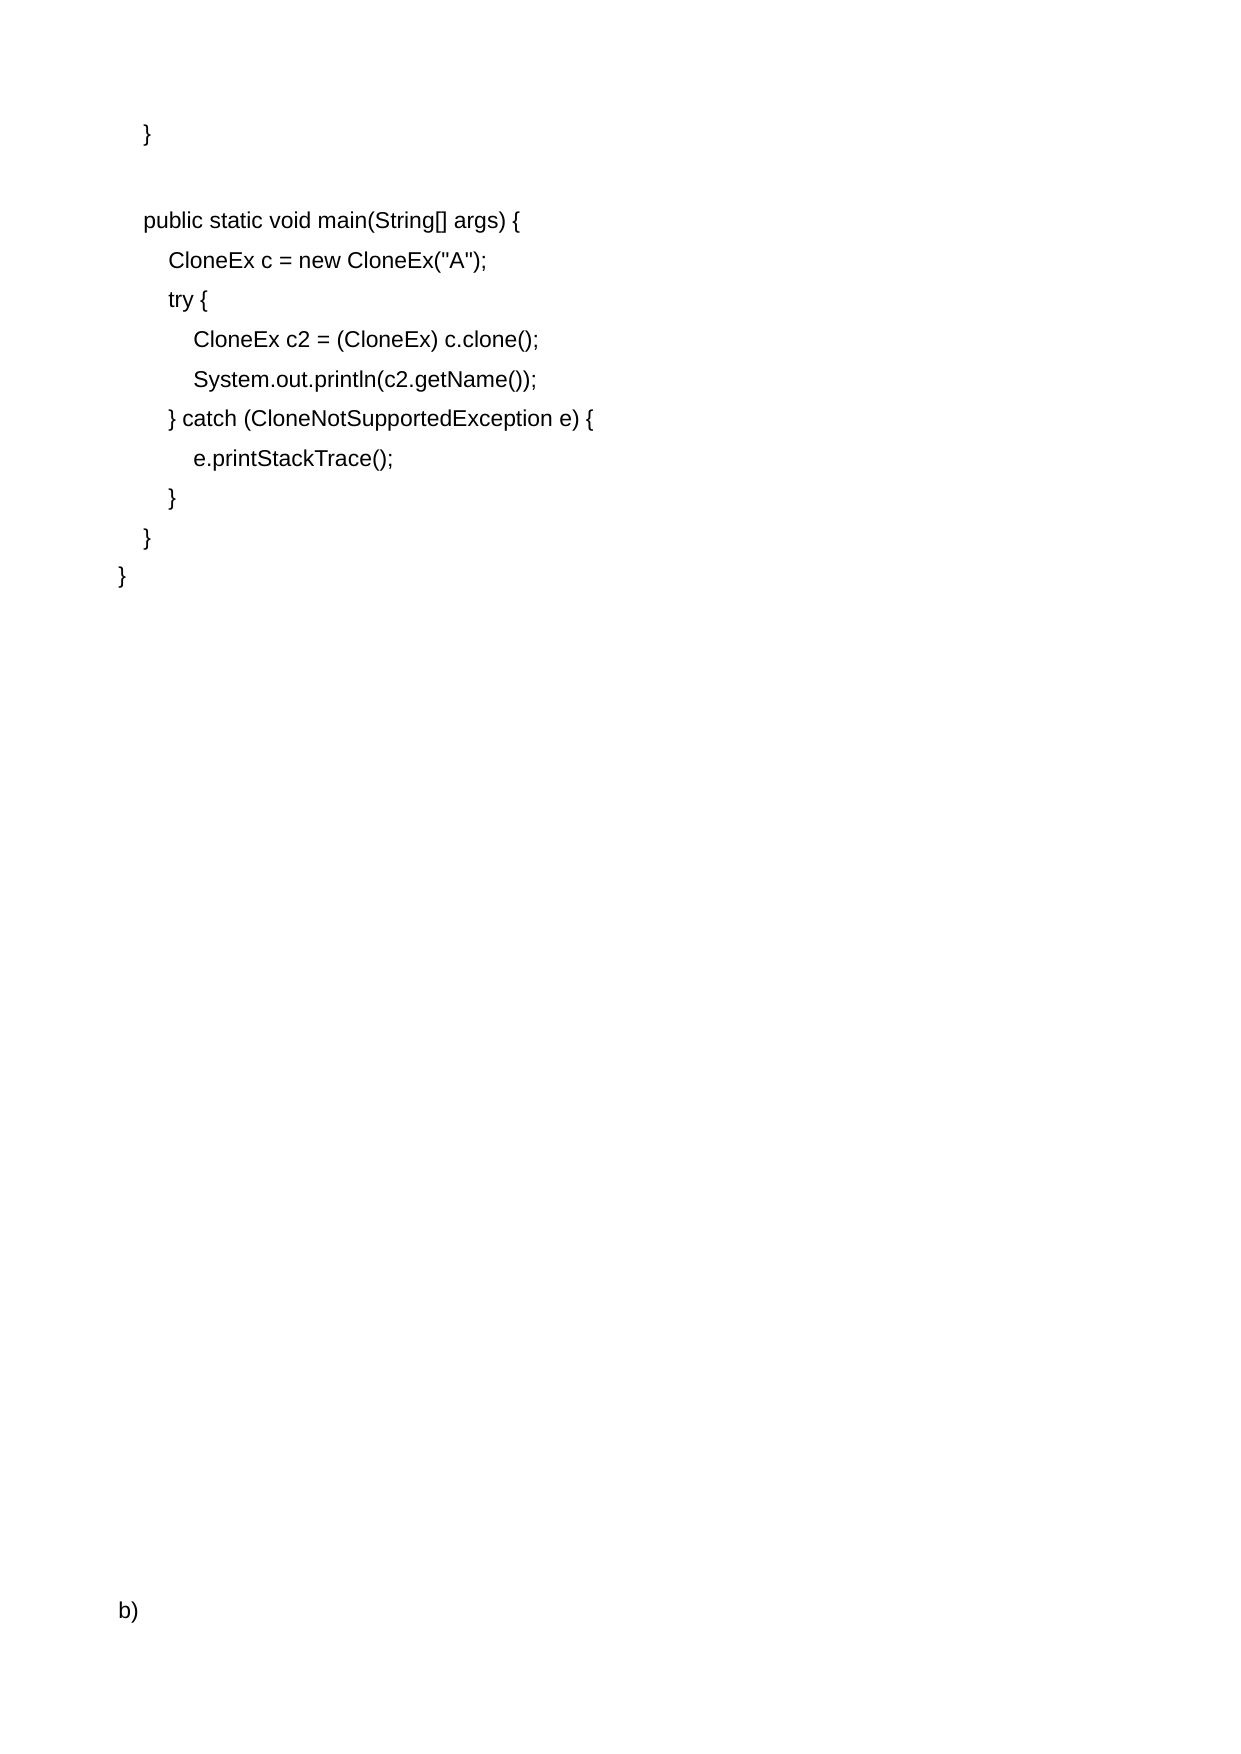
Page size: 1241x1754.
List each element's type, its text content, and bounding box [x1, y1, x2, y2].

text } catch (CloneNotSupportedException e) { [118, 403, 1122, 432]
text } [118, 482, 1122, 511]
text b) [118, 1597, 1122, 1623]
text try { [118, 284, 1122, 313]
text } [118, 522, 1122, 551]
text e.printStackTrace(); [118, 443, 1122, 472]
text System.out.println(c2.getName()); [118, 364, 1122, 392]
text CloneEx c = new CloneEx("A"); [118, 245, 1122, 274]
text CloneEx c2 = (CloneEx) c.clone(); [118, 324, 1122, 353]
text } [118, 118, 1122, 147]
text public static void main(String[] args) { [118, 205, 1122, 234]
text } [118, 562, 1122, 588]
